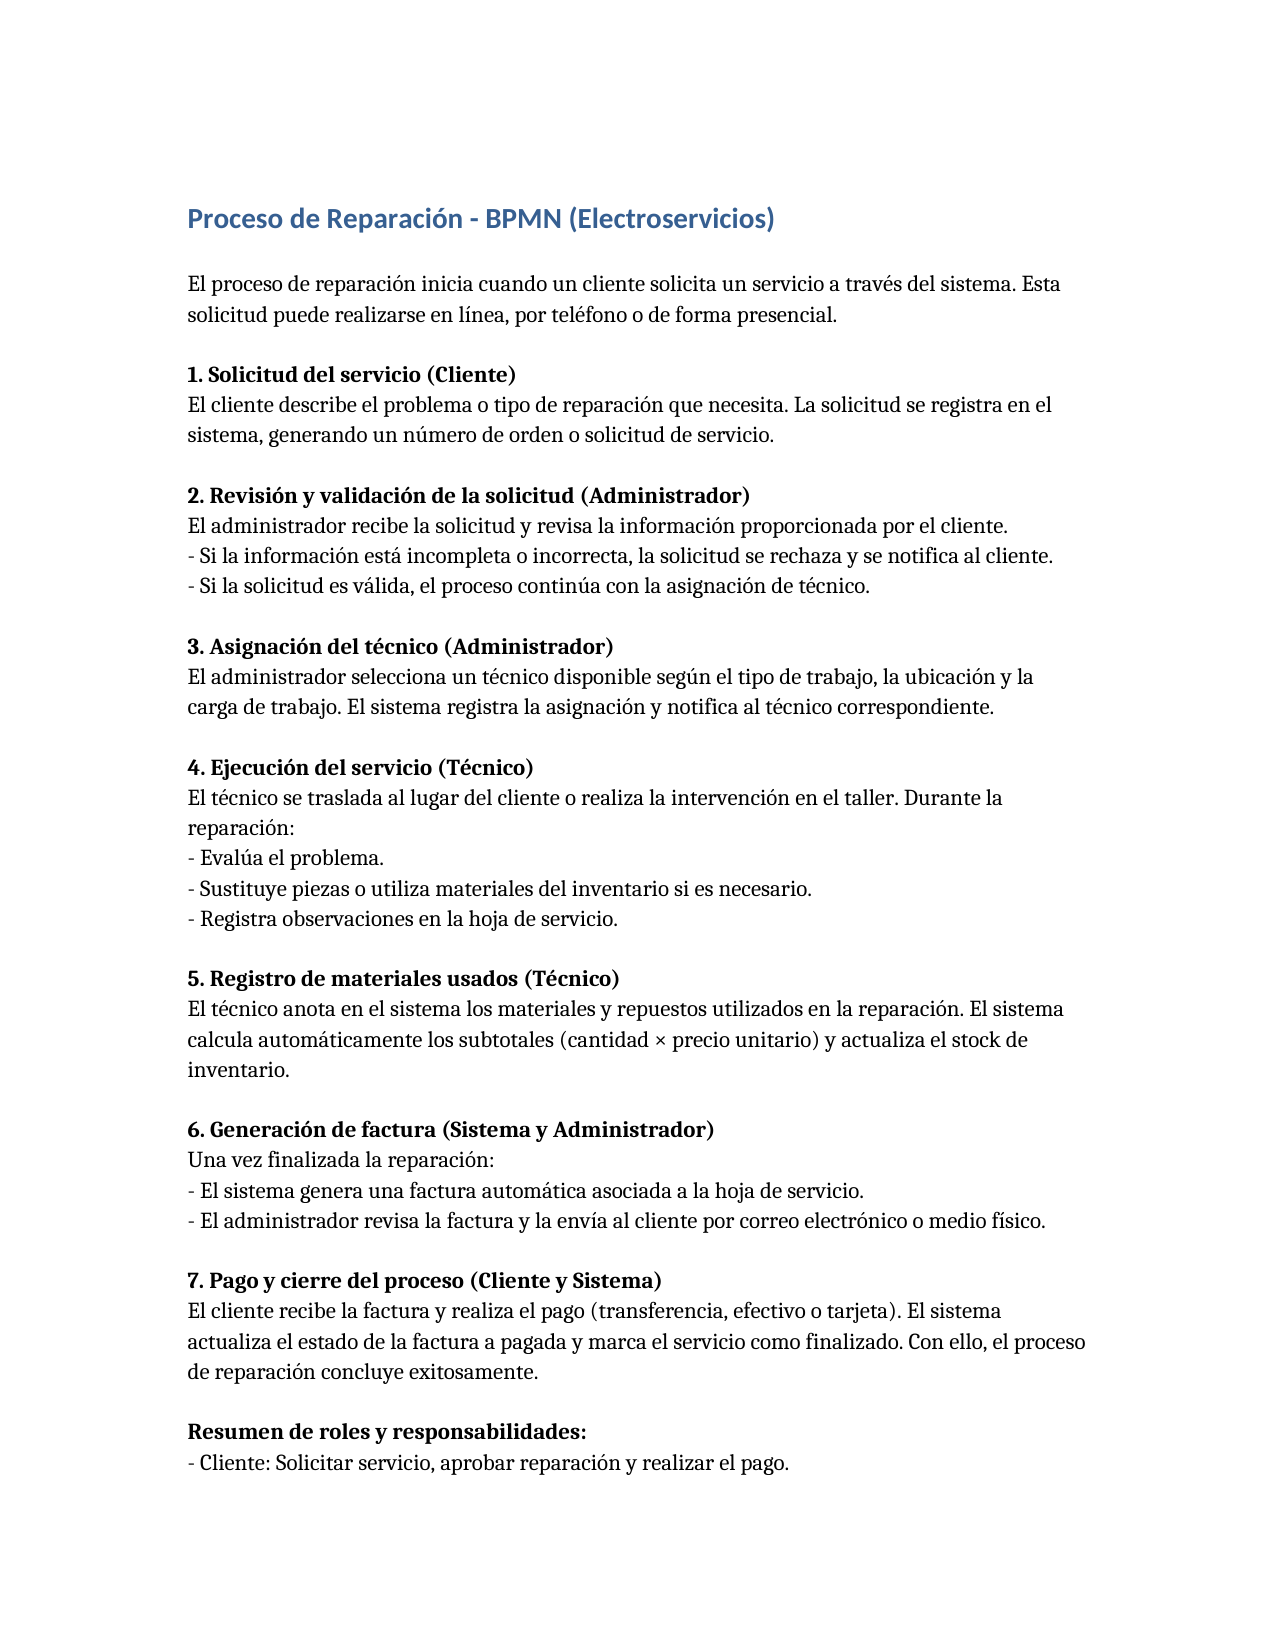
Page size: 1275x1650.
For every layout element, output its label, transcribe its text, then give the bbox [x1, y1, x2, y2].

subtitle Proceso de Reparación - BPMN (Electroservicios) [187, 200, 1087, 236]
text El proceso de reparación inicia cuando un cliente solicita un servicio a través del sistema. Esta solicitud puede realizarse en línea, por teléfono o de forma presencial. 1. Solicitud del servicio (Cliente) El cliente describe el problema o tipo de reparación que necesita. La solicitud se registra en el sistema, generando un número de orden o solicitud de servicio. 2. Revisión y validación de la solicitud (Administrador) El administrador recibe la solicitud y revisa la información proporcionada por el cliente. - Si la información está incompleta o incorrecta, la solicitud se rechaza y se notifica al cliente. - Si la solicitud es válida, el proceso continúa con la asignación de técnico. 3. Asignación del técnico (Administrador) El administrador selecciona un técnico disponible según el tipo de trabajo, la ubicación y la carga de trabajo. El sistema registra la asignación y notifica al técnico correspondiente. 4. Ejecución del servicio (Técnico) El técnico se traslada al lugar del cliente o realiza la intervención en el taller. Durante la reparación: - Evalúa el problema. - Sustituye piezas o utiliza materiales del inventario si es necesario. - Registra observaciones en la hoja de servicio. 5. Registro de materiales usados (Técnico) El técnico anota en el sistema los materiales y repuestos utilizados en la reparación. El sistema calcula automáticamente los subtotales (cantidad × precio unitario) y actualiza el stock de inventario. 6. Generación de factura (Sistema y Administrador) Una vez finalizada la reparación: - El sistema genera una factura automática asociada a la hoja de servicio. - El administrador revisa la factura y la envía al cliente por correo electrónico o medio físico. 7. Pago y cierre del proceso (Cliente y Sistema) El cliente recibe la factura y realiza el pago (transferencia, efectivo o tarjeta). El sistema actualiza el estado de la factura a pagada y marca el servicio como finalizado. Con ello, el proceso de reparación concluye exitosamente. Resumen de roles y responsabilidades: - Cliente: Solicitar servicio, aprobar reparación y realizar el pago. [187, 241, 1087, 1476]
